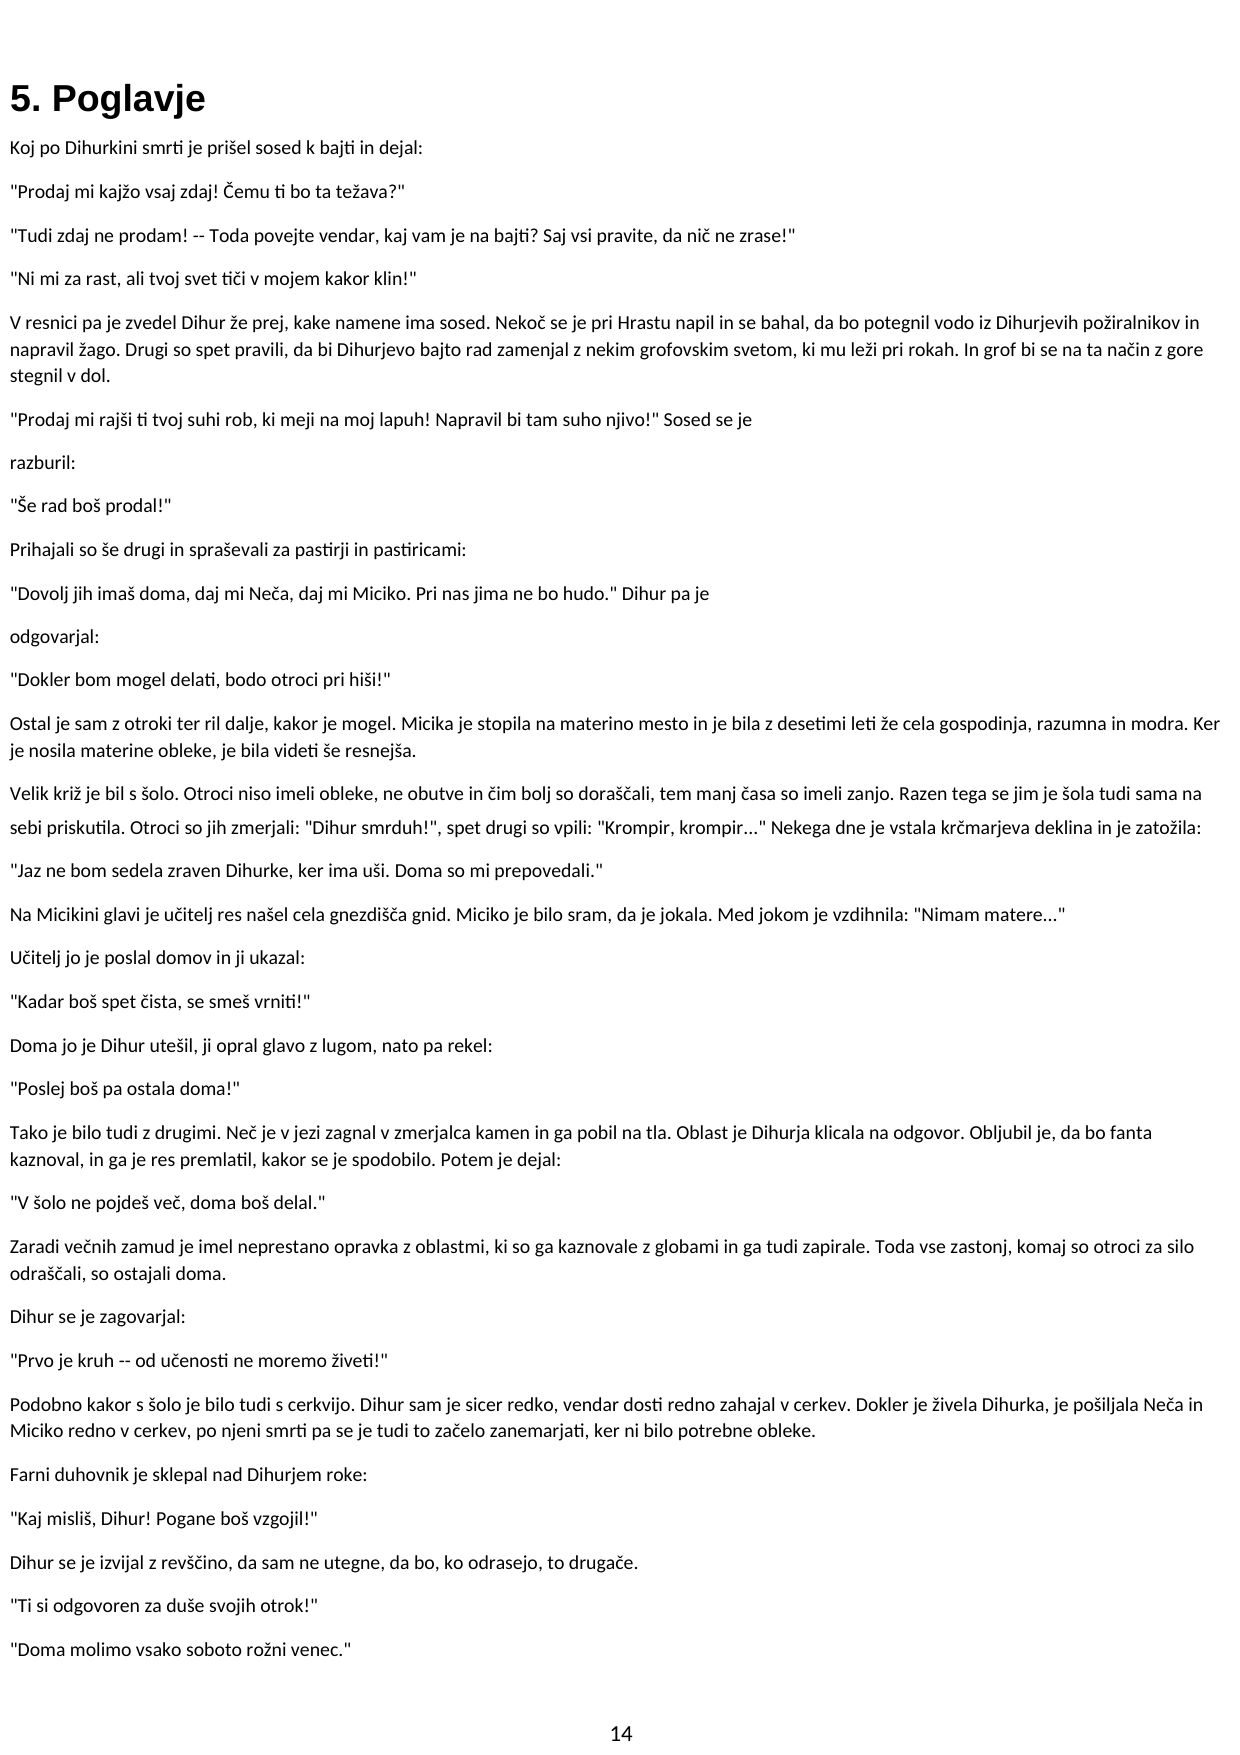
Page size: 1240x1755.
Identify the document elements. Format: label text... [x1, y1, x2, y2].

text V resnici pa je zvedel Dihur že prej, kake namene ima sosed. Nekoč se je pri Hrastu napil in se bahal, da bo potegnil vodo iz Dihurjevih požiralnikov in napravil žago. Drugi so spet pravili, da bi Dihurjevo bajto rad zamenjal z nekim grofovskim svetom, ki mu leži pri rokah. In grof bi se na ta način z gore stegnil v dol. [9, 310, 1230, 387]
text "Poslej boš pa ostala doma!" [9, 1076, 1230, 1101]
text "Kaj misliš, Dihur! Pogane boš vzgojil!" [9, 1506, 1230, 1530]
text Farni duhovnik je sklepal nad Dihurjem roke: [9, 1462, 1230, 1487]
text Ostal je sam z otroki ter ril dalje, kakor je mogel. Micika je stopila na materino mesto in je bila z desetimi leti že cela gospodinja, razumna in modra. Ker je nosila materine obleke, je bila videti še resnejša. [9, 711, 1230, 762]
text "Prvo je kruh -- od učenosti ne moremo živeti!" [9, 1348, 1230, 1372]
subtitle 5. Poglavje [10, 77, 1232, 120]
text "Dovolj jih imaš doma, daj mi Neča, daj mi Miciko. Pri nas jima ne bo hudo." Dihur pa je odgovarjal: [9, 581, 726, 648]
text Koj po Dihurkini smrti je prišel sosed k bajti in dejal: [9, 135, 1230, 159]
text "Ni mi za rast, ali tvoj svet tiči v mojem kakor klin!" [9, 266, 1230, 291]
text Dihur se je izvijal z revščino, da sam ne utegne, da bo, ko odrasejo, to drugače. [9, 1550, 1230, 1574]
text "Prodaj mi rajši ti tvoj suhi rob, ki meji na moj lapuh! Napravil bi tam suho njivo!" Sosed se je razburil: [9, 407, 769, 474]
text Učitelj jo je poslal domov in ji ukazal: [9, 945, 1230, 969]
text "Doma molimo vsako soboto rožni venec." [9, 1637, 1230, 1662]
text "Tudi zdaj ne prodam! -- Toda povejte vendar, kaj vam je na bajti? Saj vsi pravite, da nič ne zrase!" [9, 223, 1230, 247]
text Velik križ je bil s šolo. Otroci niso imeli obleke, ne obutve in čim bolj so doraščali, tem manj časa so imeli zanjo. Razen tega se jim je šola tudi sama na sebi priskutila. Otroci so jih zmerjali: "Dihur smrduh!", spet drugi so vpili: "Krompir, krompir..." Nekega dne je vstala krčmarjeva deklina in je zatožila: [9, 782, 1219, 839]
text Doma jo je Dihur utešil, ji opral glavo z lugom, nato pa rekel: [9, 1033, 1230, 1057]
text "Prodaj mi kajžo vsaj zdaj! Čemu ti bo ta težava?" [9, 179, 1230, 203]
text Prihajali so še drugi in spraševali za pastirji in pastiricami: [9, 537, 1230, 561]
text Dihur se je zagovarjal: [9, 1304, 1230, 1329]
text Na Micikini glavi je učitelj res našel cela gnezdišča gnid. Miciko je bilo sram, da je jokala. Med jokom je vzdihnila: "Nimam matere..." [9, 902, 1075, 926]
text Tako je bilo tudi z drugimi. Neč je v jezi zagnal v zmerjalca kamen in ga pobil na tla. Oblast je Dihurja klicala na odgovor. Obljubil je, da bo fanta kaznoval, in ga je res premlatil, kakor se je spodobilo. Potem je dejal: [9, 1120, 1230, 1171]
text Zaradi večnih zamud je imel neprestano opravka z oblastmi, ki so ga kaznovale z globami in ga tudi zapirale. Toda vse zastonj, komaj so otroci za silo odraščali, so ostajali doma. [9, 1234, 1230, 1285]
text "Kadar boš spet čista, se smeš vrniti!" [9, 989, 1230, 1013]
text "Še rad boš prodal!" [9, 493, 1230, 518]
text "Dokler bom mogel delati, bodo otroci pri hiši!" [9, 667, 1230, 692]
text "Jaz ne bom sedela zraven Dihurke, ker ima uši. Doma so mi prepovedali." [9, 858, 1230, 882]
text "Ti si odgovoren za duše svojih otrok!" [9, 1594, 1230, 1618]
text "V šolo ne pojdeš več, doma boš delal." [9, 1191, 1230, 1215]
text Podobno kakor s šolo je bilo tudi s cerkvijo. Dihur sam je sicer redko, vendar dosti redno zahajal v cerkev. Dokler je živela Dihurka, je pošiljala Neča in Miciko redno v cerkev, po njeni smrti pa se je tudi to začelo zanemarjati, ker ni bilo potrebne obleke. [9, 1392, 1230, 1443]
